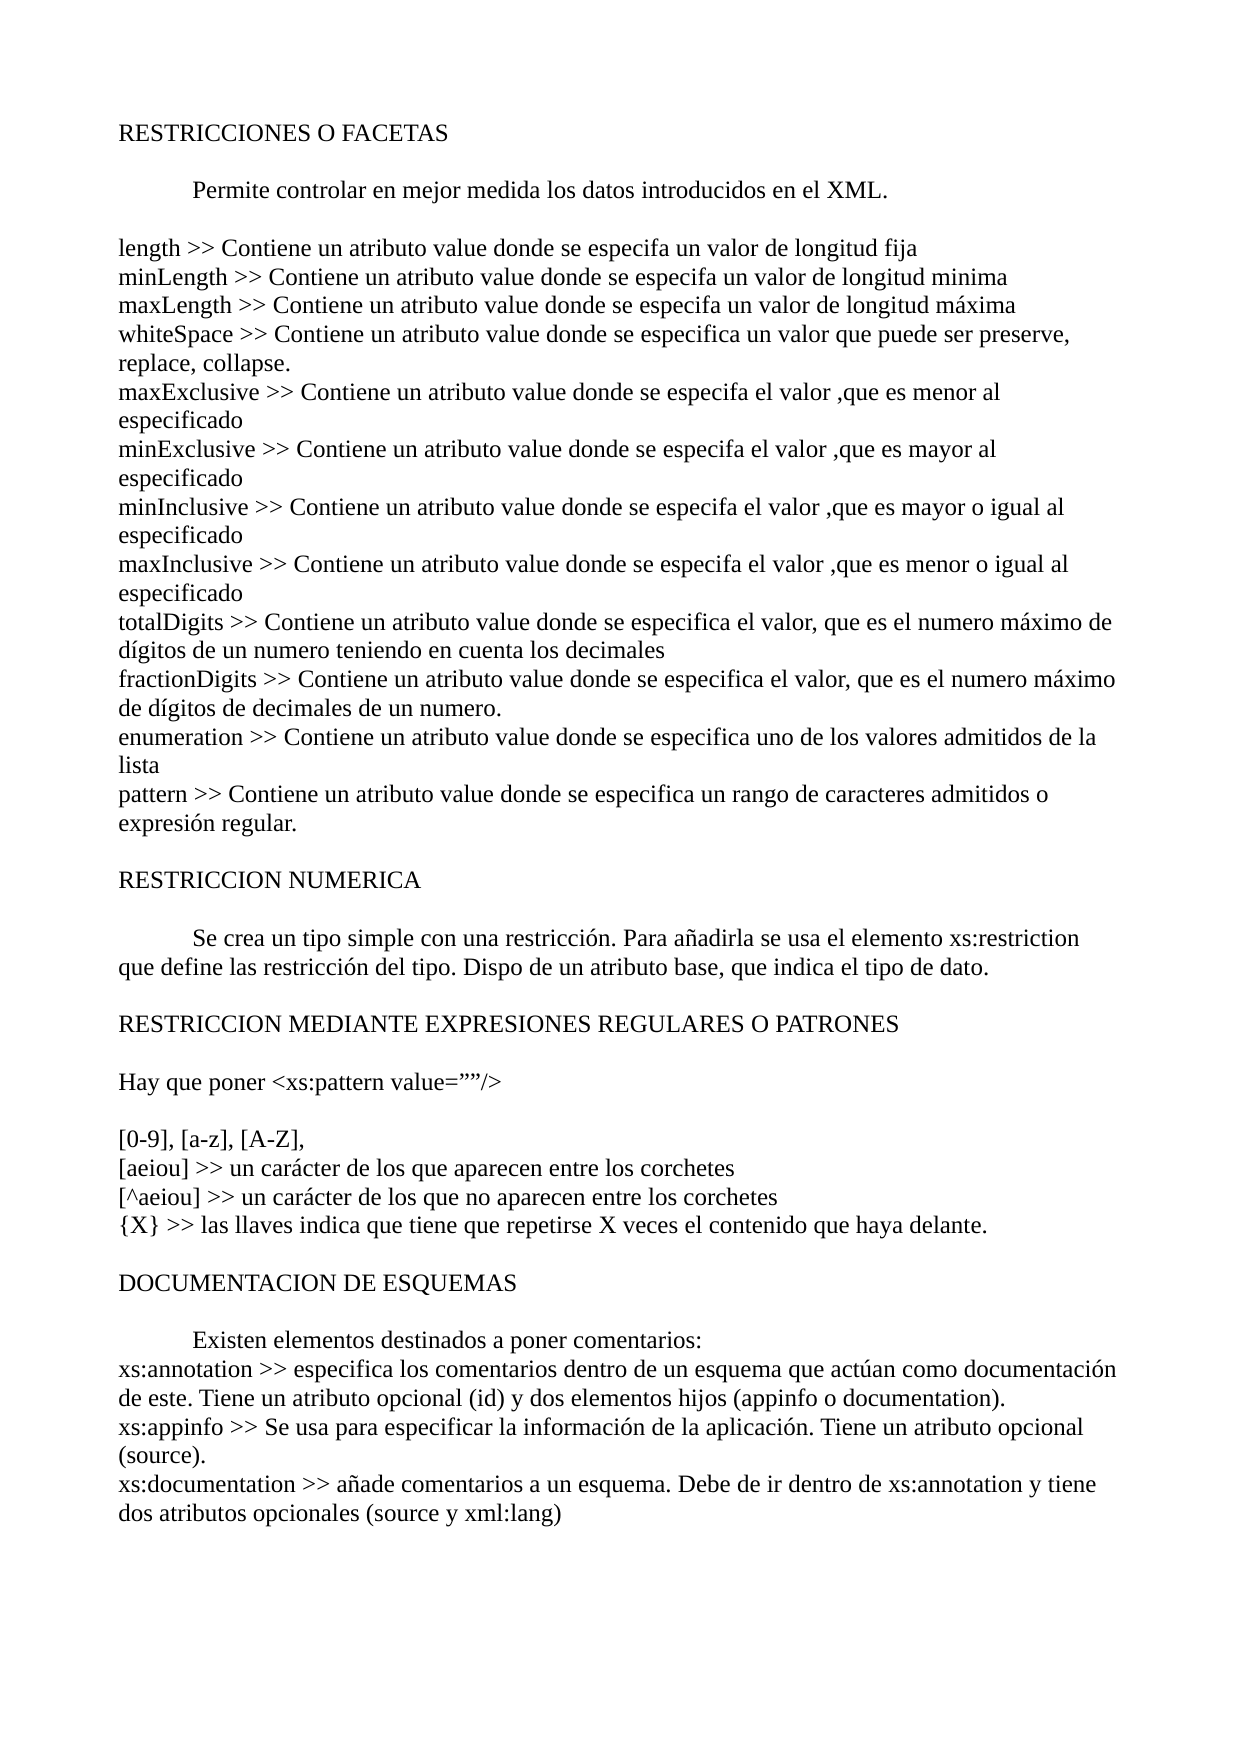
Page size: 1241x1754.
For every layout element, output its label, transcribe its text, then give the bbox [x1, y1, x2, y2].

text {X} >> las llaves indica que tiene que repetirse X veces el contenido que haya delante. [118, 1211, 1122, 1239]
text length >> Contiene un atributo value donde se especifa un valor de longitud fija [118, 233, 1122, 262]
text xs:annotation >> especifica los comentarios dentro de un esquema que actúan como documentación de este. Tiene un atributo opcional (id) y dos elementos hijos (appinfo o documentation). [118, 1354, 1122, 1412]
text [aeiou] >> un carácter de los que aparecen entre los corchetes [118, 1153, 1122, 1182]
text RESTRICCION MEDIANTE EXPRESIONES REGULARES O PATRONES [118, 1009, 1122, 1038]
text xs:documentation >> añade comentarios a un esquema. Debe de ir dentro de xs:annotation y tiene dos atributos opcionales (source y xml:lang) [118, 1469, 1122, 1527]
text RESTRICCIONES O FACETAS [118, 118, 1122, 147]
text [0-9], [a-z], [A-Z], [118, 1124, 1122, 1153]
text minInclusive >> Contiene un atributo value donde se especifa el valor ,que es mayor o igual al especificado [118, 492, 1122, 549]
text minLength >> Contiene un atributo value donde se especifa un valor de longitud minima [118, 262, 1122, 291]
text Permite controlar en mejor medida los datos introducidos en el XML. [118, 176, 1122, 204]
text pattern >> Contiene un atributo value donde se especifica un rango de caracteres admitidos o expresión regular. [118, 779, 1122, 837]
text maxInclusive >> Contiene un atributo value donde se especifa el valor ,que es menor o igual al especificado [118, 549, 1122, 607]
text Hay que poner <xs:pattern value=””/> [118, 1067, 1122, 1096]
text fractionDigits >> Contiene un atributo value donde se especifica el valor, que es el numero máximo de dígitos de decimales de un numero. [118, 664, 1122, 722]
text Se crea un tipo simple con una restricción. Para añadirla se usa el elemento xs:restriction que define las restricción del tipo. Dispo de un atributo base, que indica el tipo de dato. [118, 923, 1122, 981]
text whiteSpace >> Contiene un atributo value donde se especifica un valor que puede ser preserve, replace, collapse. [118, 319, 1122, 377]
text totalDigits >> Contiene un atributo value donde se especifica el valor, que es el numero máximo de dígitos de un numero teniendo en cuenta los decimales [118, 607, 1122, 664]
text RESTRICCION NUMERICA [118, 866, 1122, 894]
text minExclusive >> Contiene un atributo value donde se especifa el valor ,que es mayor al especificado [118, 434, 1122, 492]
text maxLength >> Contiene un atributo value donde se especifa un valor de longitud máxima [118, 291, 1122, 319]
text [^aeiou] >> un carácter de los que no aparecen entre los corchetes [118, 1182, 1122, 1211]
text xs:appinfo >> Se usa para especificar la información de la aplicación. Tiene un atributo opcional (source). [118, 1412, 1122, 1469]
text maxExclusive >> Contiene un atributo value donde se especifa el valor ,que es menor al especificado [118, 377, 1122, 434]
text DOCUMENTACION DE ESQUEMAS [118, 1268, 1122, 1297]
text enumeration >> Contiene un atributo value donde se especifica uno de los valores admitidos de la lista [118, 722, 1122, 779]
text Existen elementos destinados a poner comentarios: [118, 1326, 1122, 1354]
